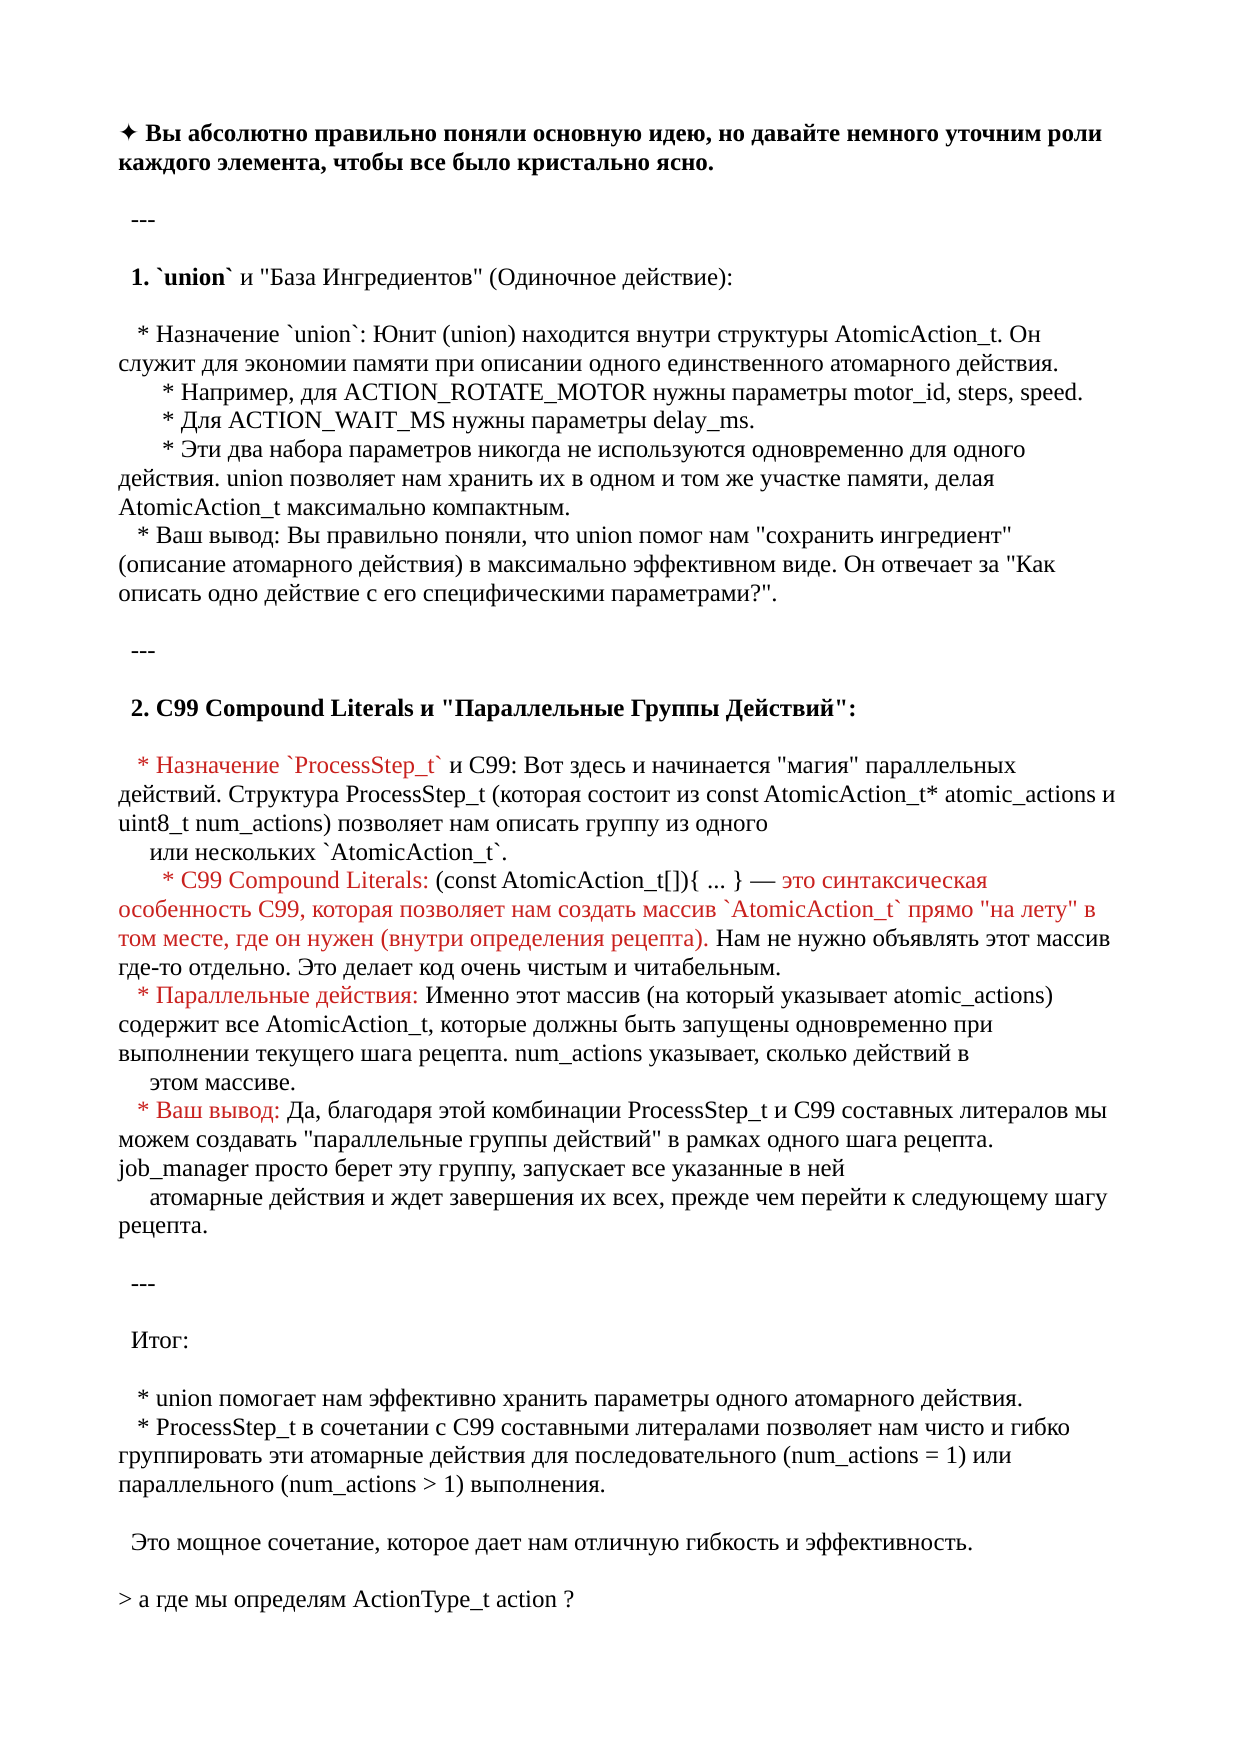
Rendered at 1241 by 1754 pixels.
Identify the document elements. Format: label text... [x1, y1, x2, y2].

text * ProcessStep_t в сочетании с C99 составными литералами позволяет нам чисто и гибко группировать эти атомарные действия для последовательного (num_actions = 1) или параллельного (num_actions > 1) выполнения. [118, 1412, 1122, 1498]
text * C99 Compound Literals: (const AtomicAction_t[]){ ... } — это синтаксическая особенность C99, которая позволяет нам создать массив `AtomicAction_t` прямо "на лету" в том месте, где он нужен (внутри определения рецепта). Нам не нужно объявлять этот массив где-то отдельно. Это делает код очень чистым и читабельным. [118, 866, 1122, 981]
text 2. C99 Compound Literals и "Параллельные Группы Действий": [118, 693, 1122, 722]
text ✦ Вы абсолютно правильно поняли основную идею, но давайте немного уточним роли каждого элемента, чтобы все было кристально ясно. [118, 118, 1122, 176]
text --- [118, 204, 1122, 233]
text * Параллельные действия: Именно этот массив (на который указывает atomic_actions) содержит все AtomicAction_t, которые должны быть запущены одновременно при выполнении текущего шага рецепта. num_actions указывает, сколько действий в [118, 981, 1122, 1067]
text Это мощное сочетание, которое дает нам отличную гибкость и эффективность. [118, 1527, 1122, 1556]
text этом массиве. [118, 1067, 1122, 1096]
text > а где мы определям ActionType_t action ? [118, 1584, 1122, 1613]
text --- [118, 636, 1122, 664]
text или нескольких `AtomicAction_t`. [118, 837, 1122, 866]
text --- [118, 1268, 1122, 1297]
text 1. `union` и "База Ингредиентов" (Одиночное действие): [118, 262, 1122, 291]
text * Для ACTION_WAIT_MS нужны параметры delay_ms. [118, 406, 1122, 434]
text * Например, для ACTION_ROTATE_MOTOR нужны параметры motor_id, steps, speed. [118, 377, 1122, 406]
text * Эти два набора параметров никогда не используются одновременно для одного действия. union позволяет нам хранить их в одном и том же участке памяти, делая AtomicAction_t максимально компактным. [118, 434, 1122, 521]
text * union помогает нам эффективно хранить параметры одного атомарного действия. [118, 1383, 1122, 1412]
text * Ваш вывод: Вы правильно поняли, что union помог нам "сохранить ингредиент" (описание атомарного действия) в максимально эффективном виде. Он отвечает за "Как описать одно действие с его специфическими параметрами?". [118, 521, 1122, 607]
text * Назначение `ProcessStep_t` и C99: Вот здесь и начинается "магия" параллельных действий. Структура ProcessStep_t (которая состоит из const AtomicAction_t* atomic_actions и uint8_t num_actions) позволяет нам описать группу из одного [118, 751, 1122, 837]
text атомарные действия и ждет завершения их всех, прежде чем перейти к следующему шагу рецепта. [118, 1182, 1122, 1239]
text Итог: [118, 1326, 1122, 1354]
text * Ваш вывод: Да, благодаря этой комбинации ProcessStep_t и C99 составных литералов мы можем создавать "параллельные группы действий" в рамках одного шага рецепта. job_manager просто берет эту группу, запускает все указанные в ней [118, 1096, 1122, 1182]
text * Назначение `union`: Юнит (union) находится внутри структуры AtomicAction_t. Он служит для экономии памяти при описании одного единственного атомарного действия. [118, 319, 1122, 377]
